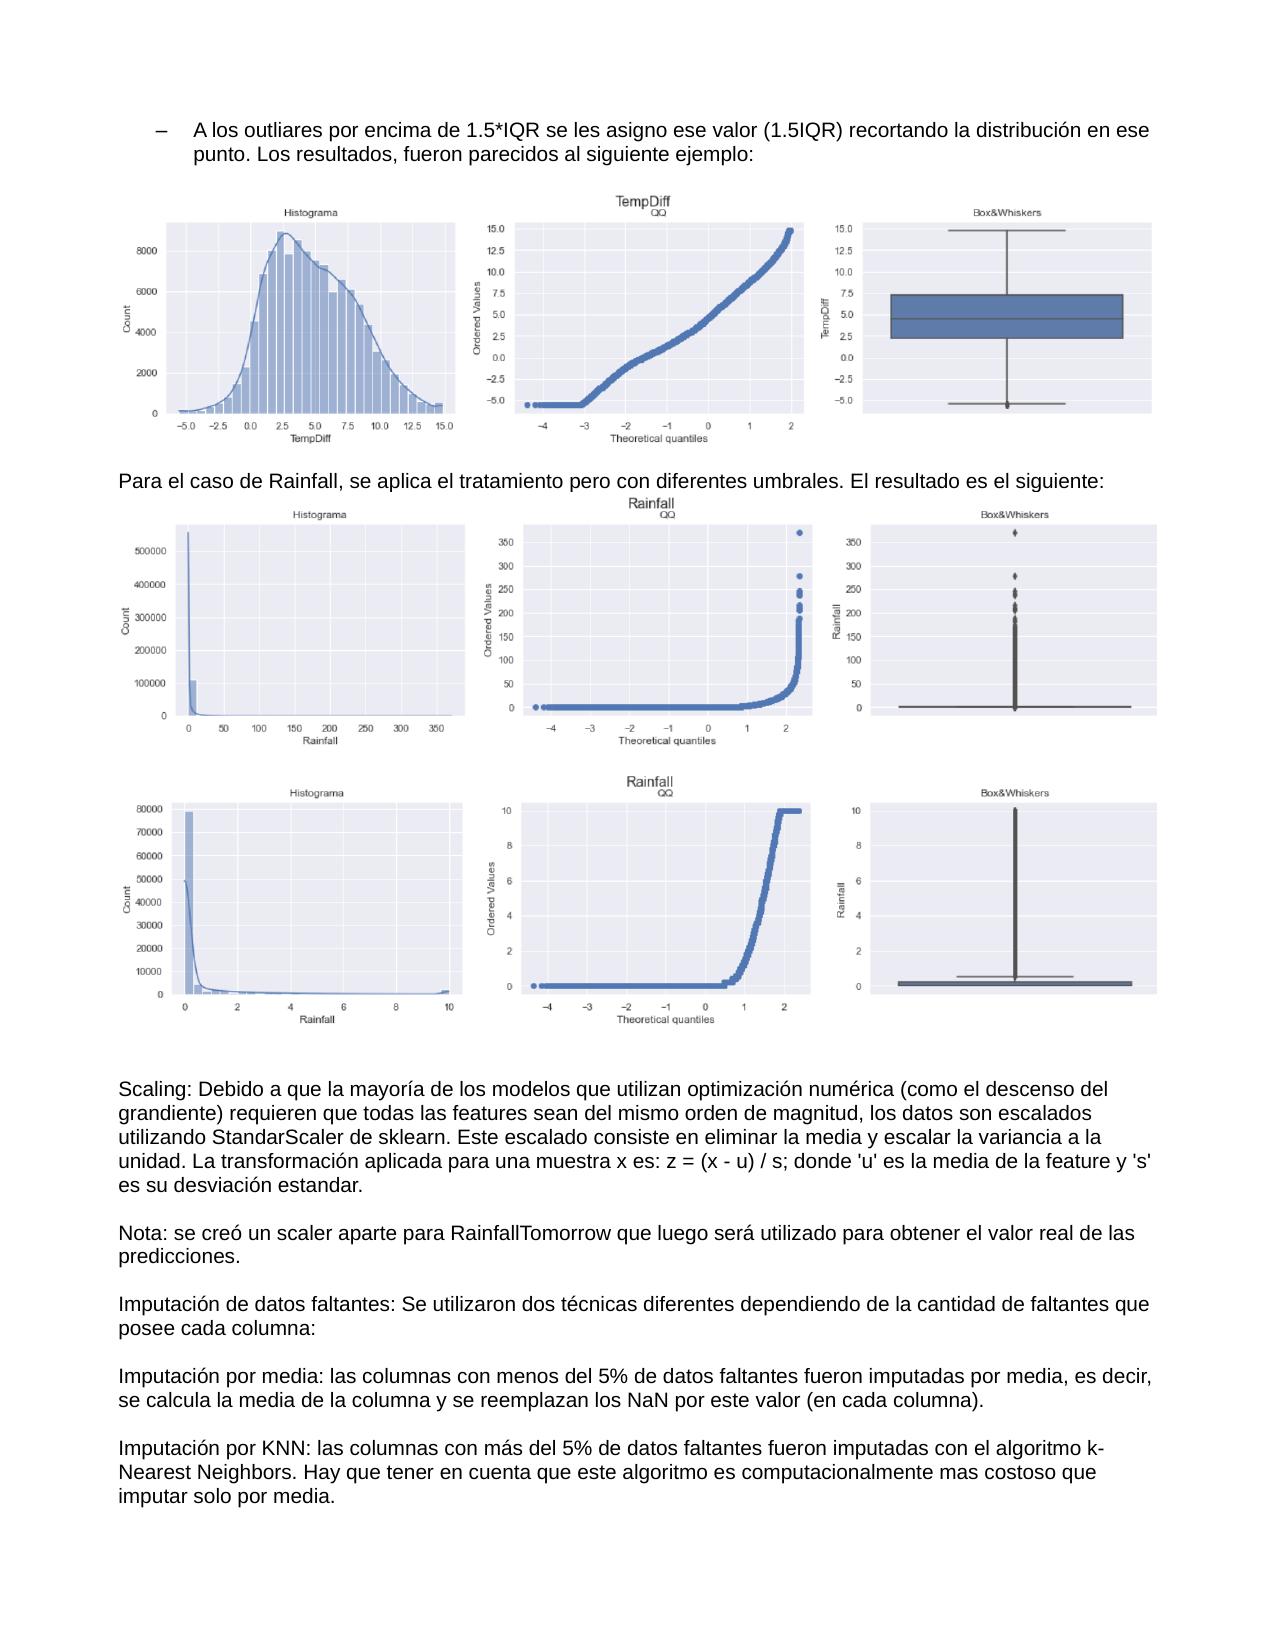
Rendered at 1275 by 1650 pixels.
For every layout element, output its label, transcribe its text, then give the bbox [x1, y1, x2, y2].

text Scaling: Debido a que la mayoría de los modelos que utilizan optimización numérica (como el descenso del grandiente) requieren que todas las features sean del mismo orden de magnitud, los datos son escalados utilizando StandarScaler de sklearn. Este escalado consiste en eliminar la media y escalar la variancia a la unidad. La transformación aplicada para una muestra x es: z = (x - u) / s; donde 'u' es la media de la feature y 's' es su desviación estandar. [118, 1077, 1157, 1196]
text Imputación por media: las columnas con menos del 5% de datos faltantes fueron imputadas por media, es decir, se calcula la media de la columna y se reemplazan los NaN por este valor (en cada columna). [118, 1364, 1157, 1412]
text Nota: se creó un scaler aparte para RainfallTomorrow que luego será utilizado para obtener el valor real de las predicciones. [118, 1220, 1157, 1268]
picture [118, 190, 1157, 445]
list A los outliares por encima de 1.5*IQR se les asigno ese valor (1.5IQR) recortando la distribución en ese punto. Los resultados, fueron parecidos al siguiente ejemplo: [156, 118, 1157, 166]
text Imputación por KNN: las columnas con más del 5% de datos faltantes fueron imputadas con el algoritmo k-Nearest Neighbors. Hay que tener en cuenta que este algoritmo es computacionalmente mas costoso que imputar solo por media. [118, 1436, 1157, 1508]
text Imputación de datos faltantes: Se utilizaron dos técnicas diferentes dependiendo de la cantidad de faltantes que posee cada columna: [118, 1292, 1157, 1340]
picture [118, 771, 1157, 1029]
text Para el caso de Rainfall, se aplica el tratamiento pero con diferentes umbrales. El resultado es el siguiente: [118, 469, 1157, 492]
picture [118, 492, 1157, 748]
